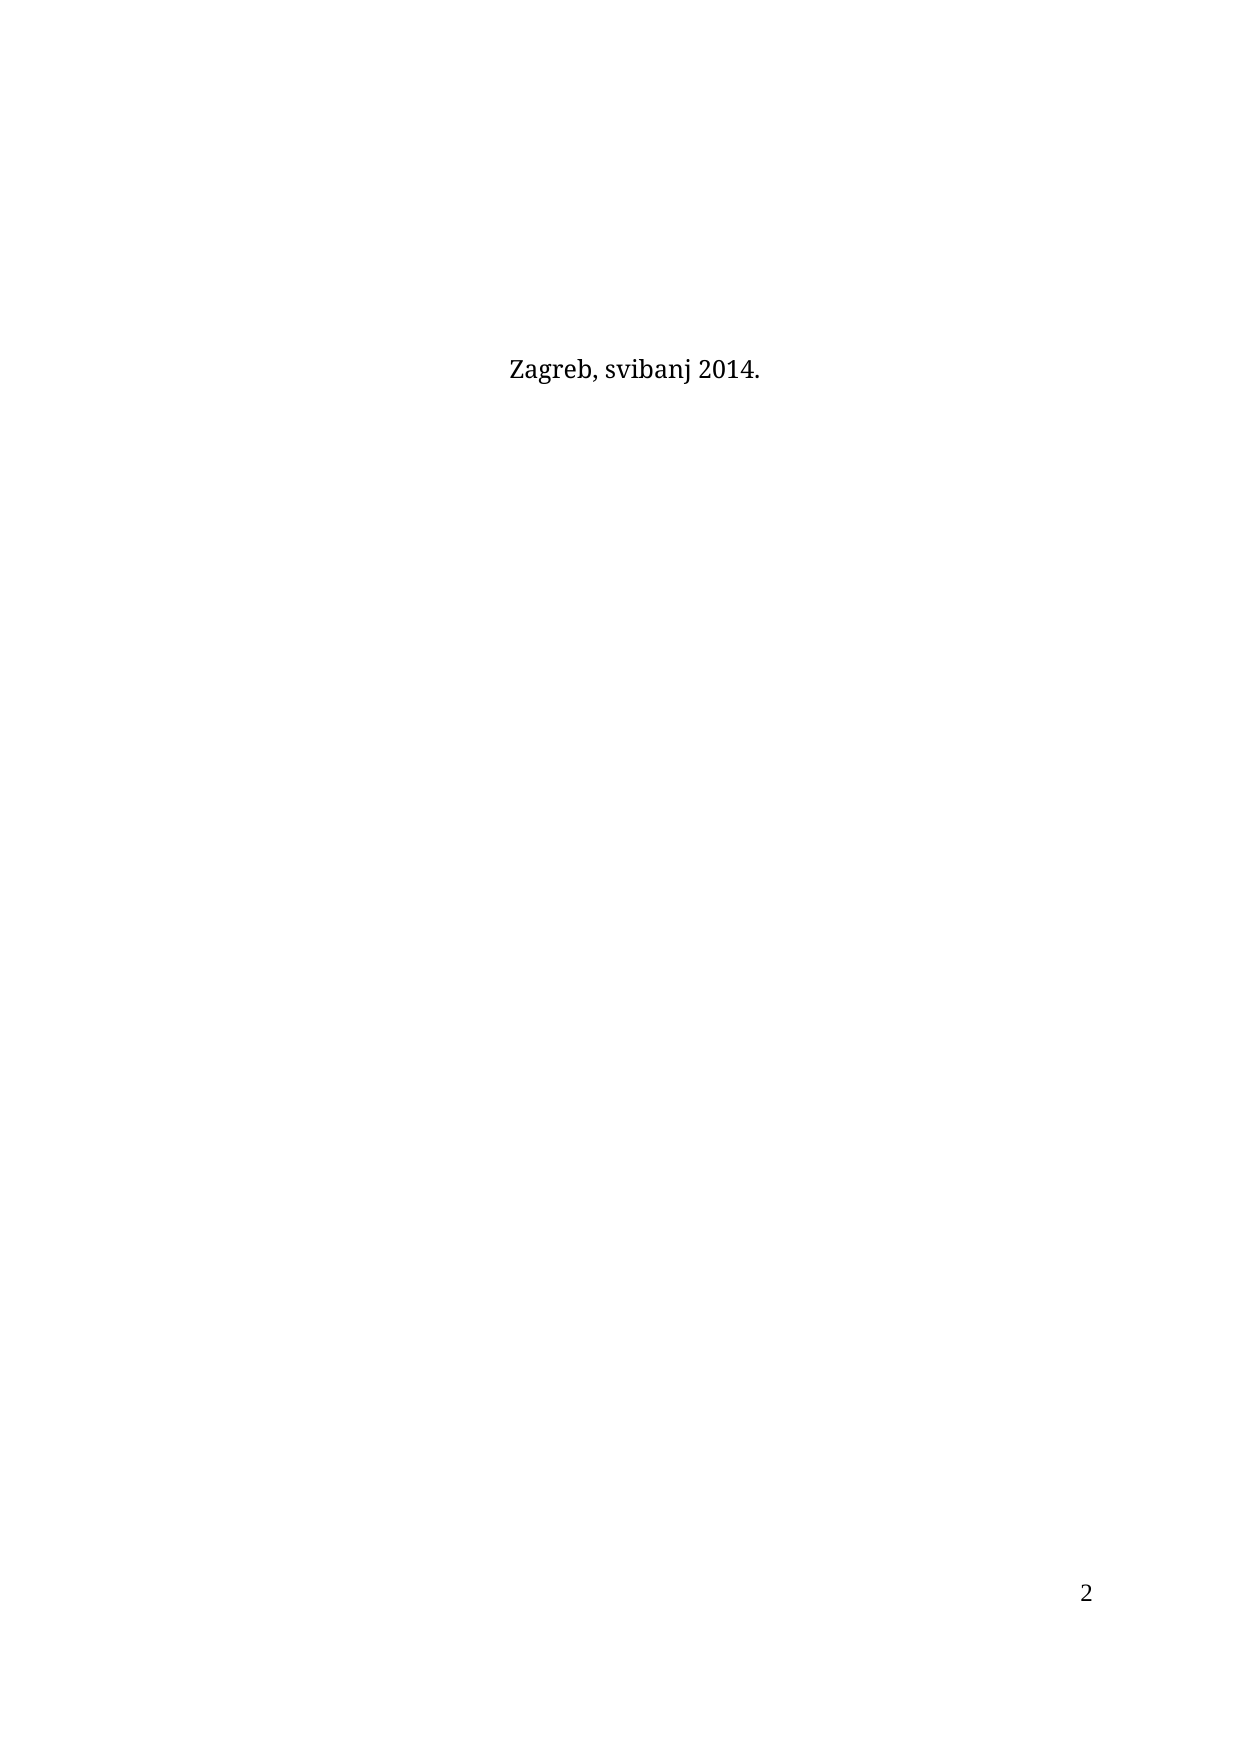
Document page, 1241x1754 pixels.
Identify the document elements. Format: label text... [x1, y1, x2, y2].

text Zagreb, svibanj 2014. [177, 352, 1093, 386]
